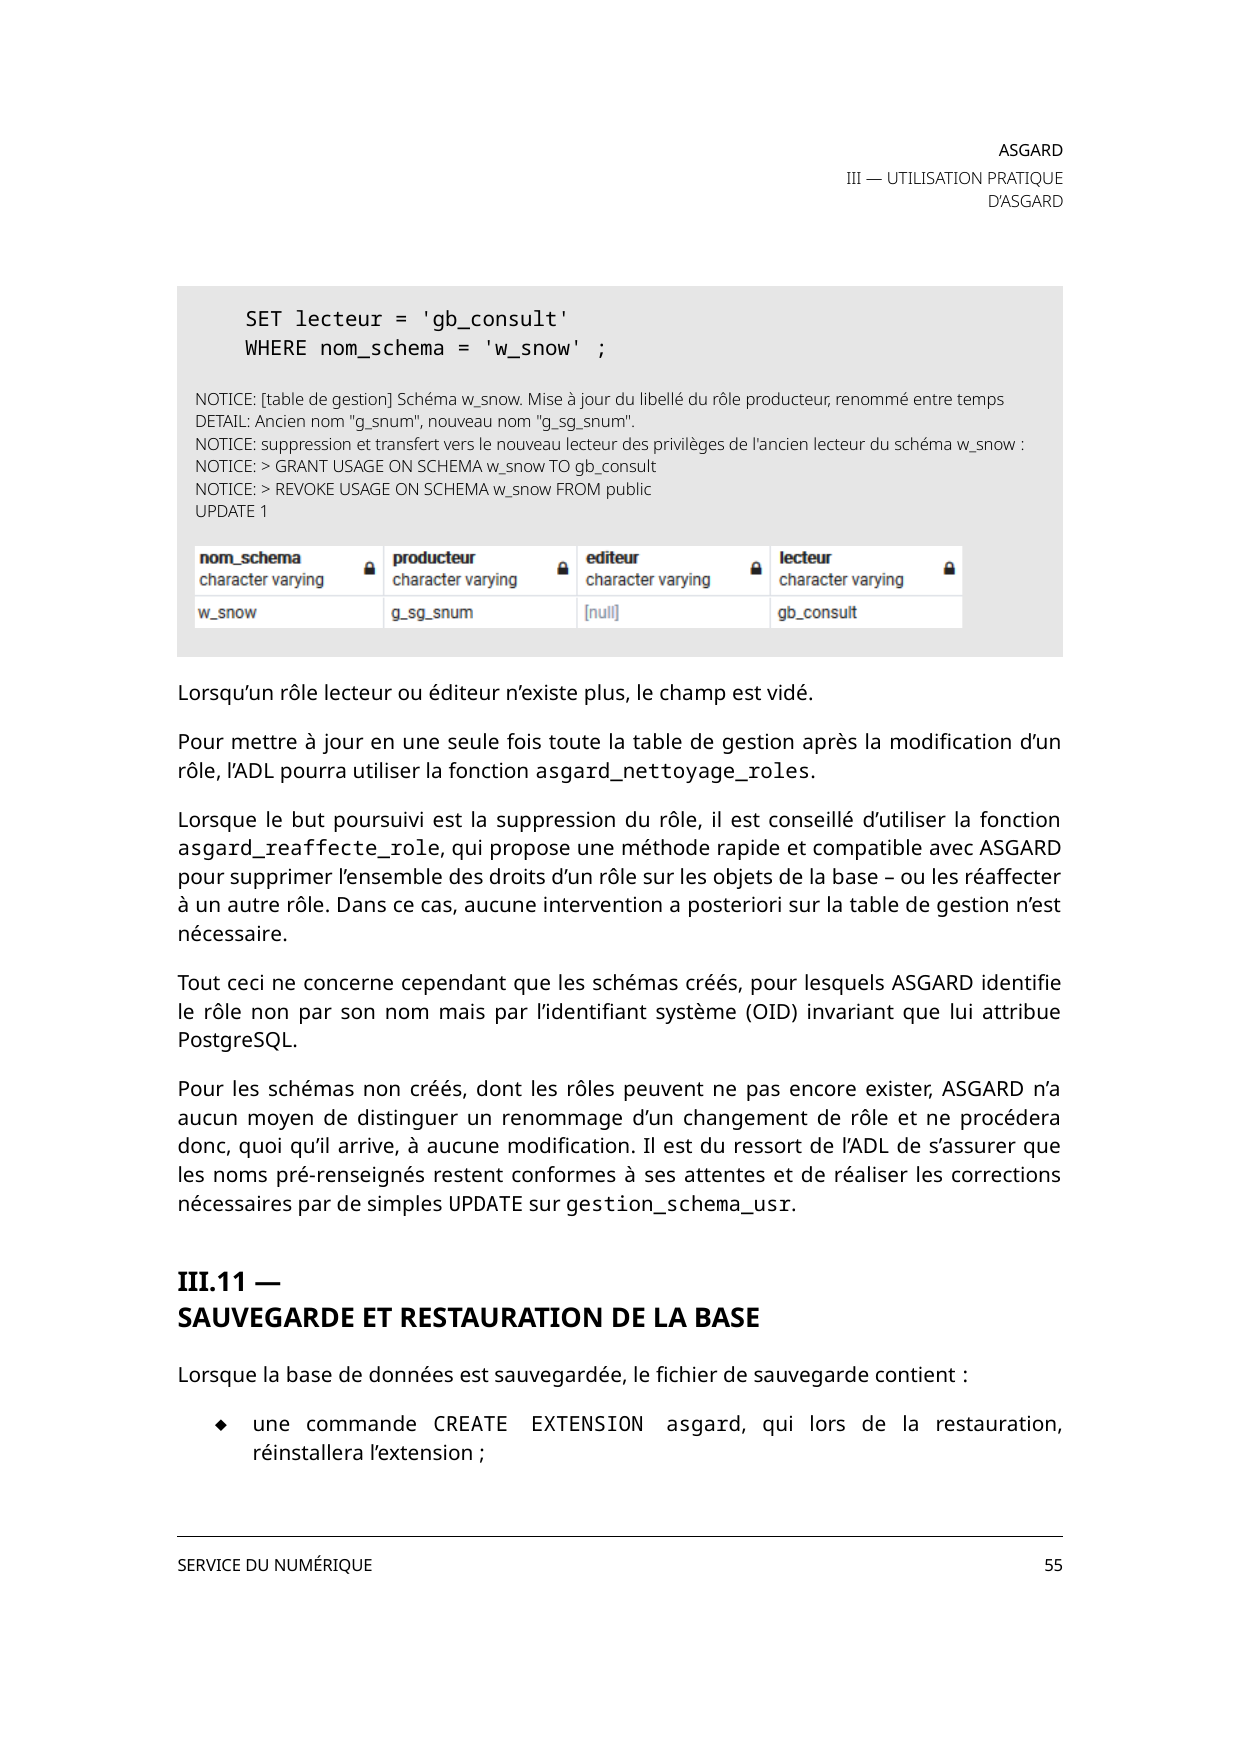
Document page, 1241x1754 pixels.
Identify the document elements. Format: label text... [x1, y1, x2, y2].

text NOTICE: suppression et transfert vers le nouveau lecteur des privilèges de l'ancien lecteur du schéma w_snow : [177, 433, 1063, 455]
text WHERE nom_schema = 'w_snow' ; [177, 333, 1063, 361]
text SET lecteur = 'gb_consult' [177, 286, 1063, 333]
text Lorsqu’un rôle lecteur ou éditeur n’existe plus, le champ est vidé. [177, 678, 1063, 706]
subtitle Sauvegarde et restauration de la base [177, 1256, 1063, 1339]
text UPDATE 1 [177, 500, 1063, 523]
text NOTICE: [table de gestion] Schéma w_snow. Mise à jour du libellé du rôle producteur, renommé entre temps [177, 370, 1063, 410]
list une commande CREATE EXTENSION asgard, qui lors de la restauration, réinstallera l’extension ; [215, 1409, 1063, 1466]
text Pour mettre à jour en une seule fois toute la table de gestion après la modification d’un rôle, l’ADL pourra utiliser la fonction asgard_nettoyage_roles. [177, 727, 1063, 784]
text Lorsque la base de données est sauvegardée, le fichier de sauvegarde contient : [177, 1360, 1063, 1389]
picture [194, 546, 963, 628]
text Pour les schémas non créés, dont les rôles peuvent ne pas encore exister, ASGARD n’a aucun moyen de distinguer un renommage d’un changement de rôle et ne procédera donc, quoi qu’il arrive, à aucune modification. Il est du ressort de l’ADL de s’assurer que les noms pré-renseignés restent conformes à ses attentes et de réaliser les corrections nécessaires par de simples UPDATE sur gestion_schema_usr. [177, 1074, 1063, 1217]
text NOTICE: > GRANT USAGE ON SCHEMA w_snow TO gb_consult [177, 455, 1063, 478]
text NOTICE: > REVOKE USAGE ON SCHEMA w_snow FROM public [177, 478, 1063, 500]
text DETAIL: Ancien nom "g_snum", nouveau nom "g_sg_snum". [177, 410, 1063, 433]
text Lorsque le but poursuivi est la suppression du rôle, il est conseillé d’utiliser la fonction asgard_reaffecte_role, qui propose une méthode rapide et compatible avec ASGARD pour supprimer l’ensemble des droits d’un rôle sur les objets de la base – ou les réaffecter à un autre rôle. Dans ce cas, aucune intervention a posteriori sur la table de gestion n’est nécessaire. [177, 805, 1063, 947]
text Tout ceci ne concerne cependant que les schémas créés, pour lesquels ASGARD identifie le rôle non par son nom mais par l’identifiant système (OID) invariant que lui attribue PostgreSQL. [177, 968, 1063, 1054]
